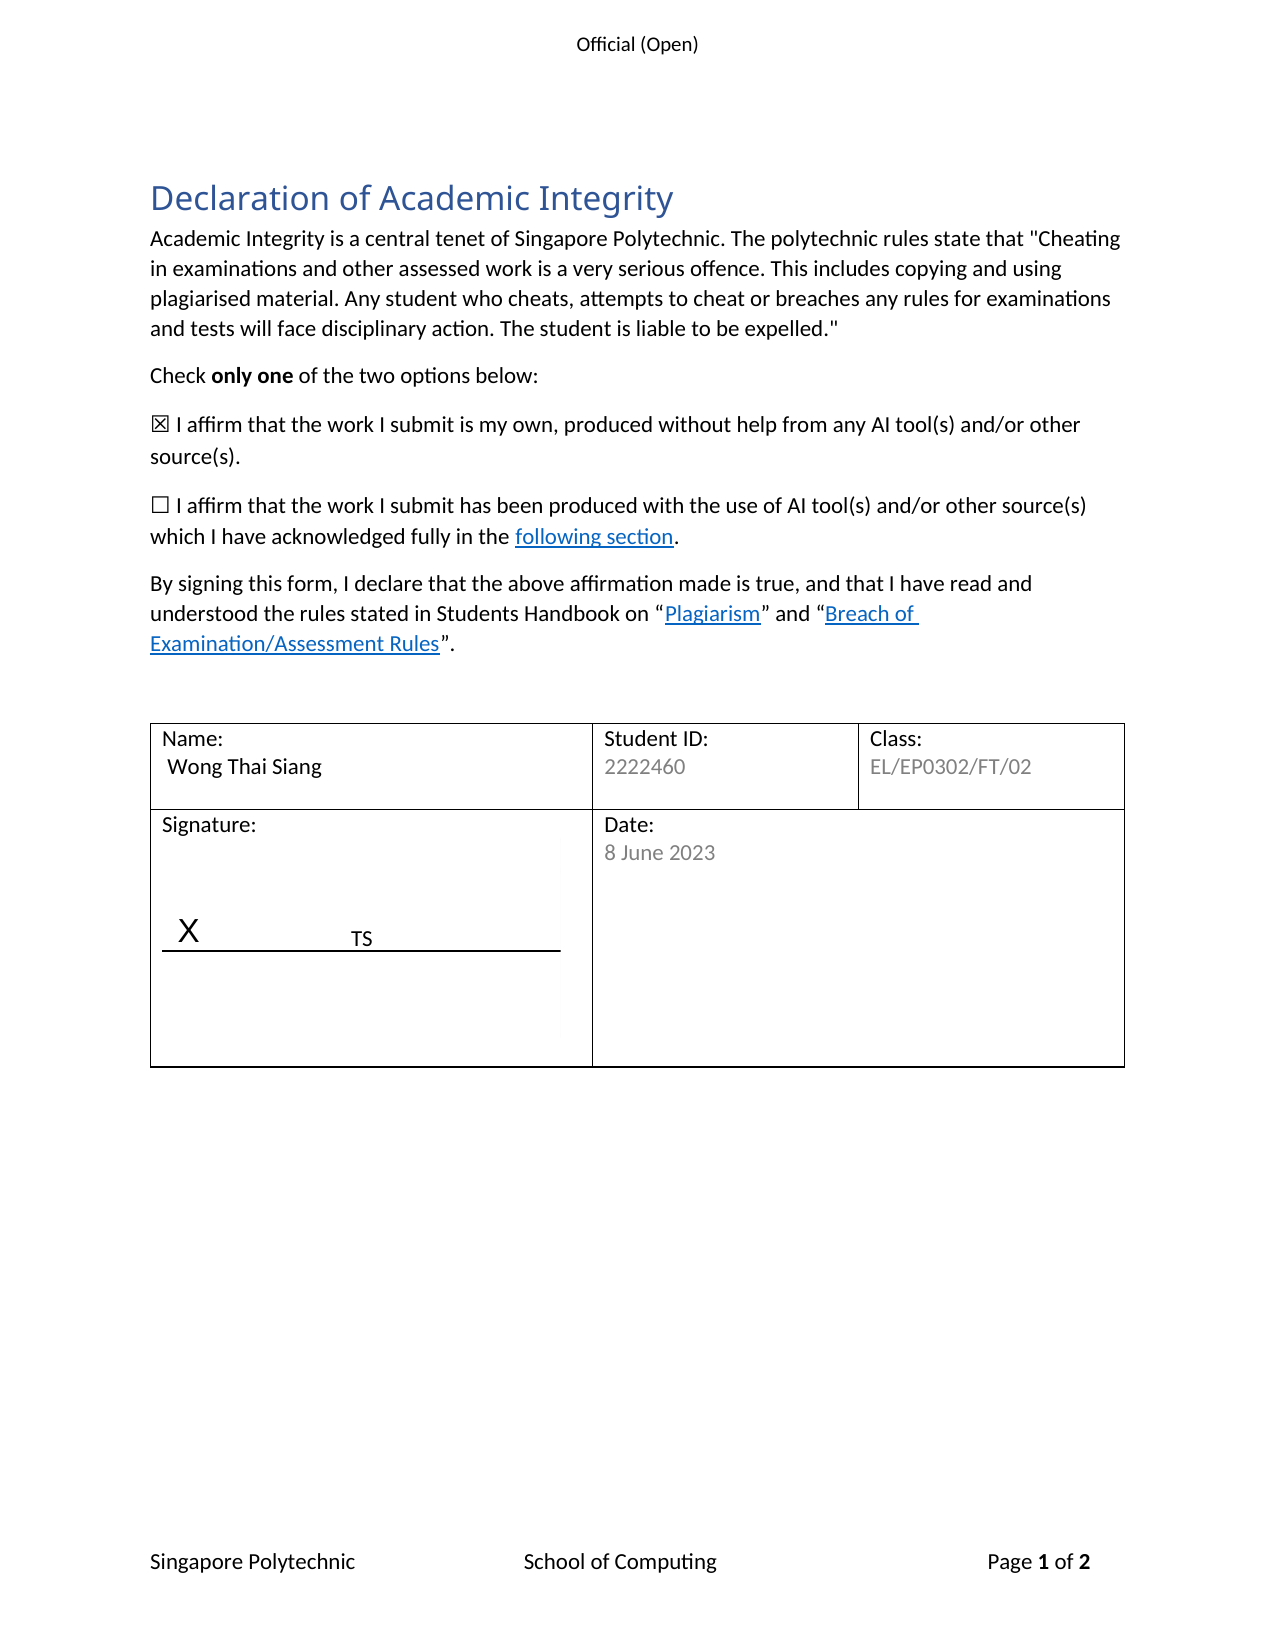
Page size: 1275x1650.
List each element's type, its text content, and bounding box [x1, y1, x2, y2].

text ☒ I affirm that the work I submit is my own, produced without help from any AI tool(s) and/or other source(s). [150, 408, 1125, 470]
subtitle Declaration of Academic Integrity [150, 175, 1125, 220]
table_cell Date: 8 June 2023 [593, 810, 1124, 1066]
text Academic Integrity is a central tenet of Singapore Polytechnic. The polytechnic rules state that "Cheating in examinations and other assessed work is a very serious offence. This includes copying and using plagiarised material. Any student who cheats, attempts to cheat or breaches any rules for examinations and tests will face disciplinary action. The student is liable to be expelled." [150, 224, 1125, 343]
table_header Student ID: 2222460 [593, 724, 858, 809]
table_header Class: EL/EP0302/FT/02 [859, 724, 1124, 809]
text By signing this form, I declare that the above affirmation made is true, and that I have read and understood the rules stated in Students Handbook on “Plagiarism” and “Breach of Examination/Assessment Rules”. [150, 569, 1125, 657]
table_header Name: Wong Thai Siang [151, 724, 592, 809]
table_cell Signature: [151, 810, 592, 1066]
text Check only one of the two options below: [150, 361, 1125, 389]
text ☐ I affirm that the work I submit has been produced with the use of AI tool(s) and/or other source(s) which I have acknowledged fully in the following section. [150, 489, 1125, 550]
